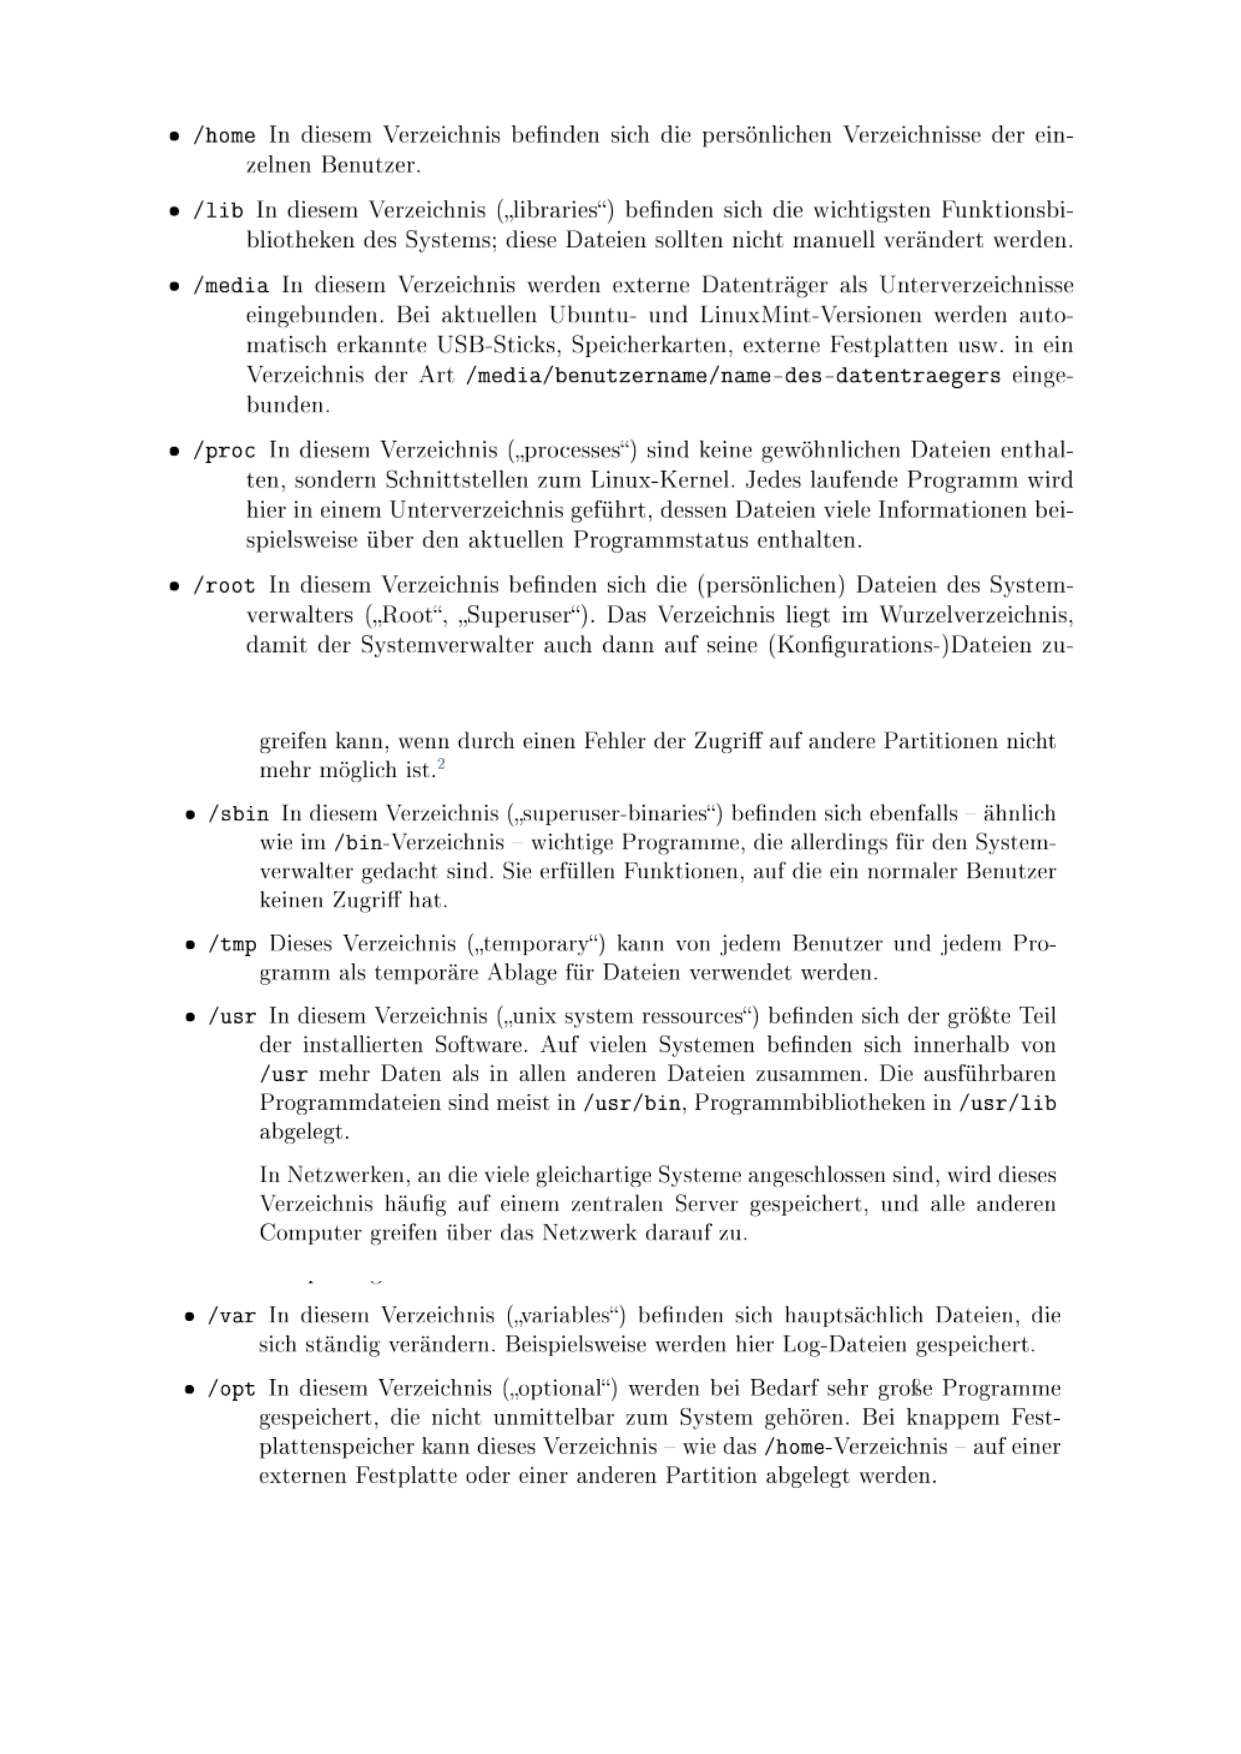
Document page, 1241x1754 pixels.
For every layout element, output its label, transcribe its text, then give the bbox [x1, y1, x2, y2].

text Root /: Das Wurzelverzeichnis Inhalt muss ausreichen um Linux-System zu booten und/oder zu reparieren. Enthällt Boot-loader-Informationen, Diagnose-, Backup- und Wiederherstellungstools sowie Tools zum löschen, verschieben, kopieren und archivieren. Einige der Verzeichnisse müssen in der Root-Partition sein Alle anderen Programme sollen in /usr/bin sein (i.d.R. Ausführbare Programmen) /bin: Wichtige Systemkommandos dieses Verzeichnis muss auf der Root-Partition sein enthält wichtige Linux-Befehle z.B. Kommandos um Rechte von Dateien zu ändern (chgrp, chmod, chown), Befehle zum verschieben, löschen, kopieren shell ist enthalten sowie Archivierungstools und Packprogramme (gzip, gunzip) Netzwerkstatistiktools (ping, netstat) Programme um das System über das Netzwerk zu reparieren müssen immer vorhanden sein [118, 1528, 1122, 1614]
